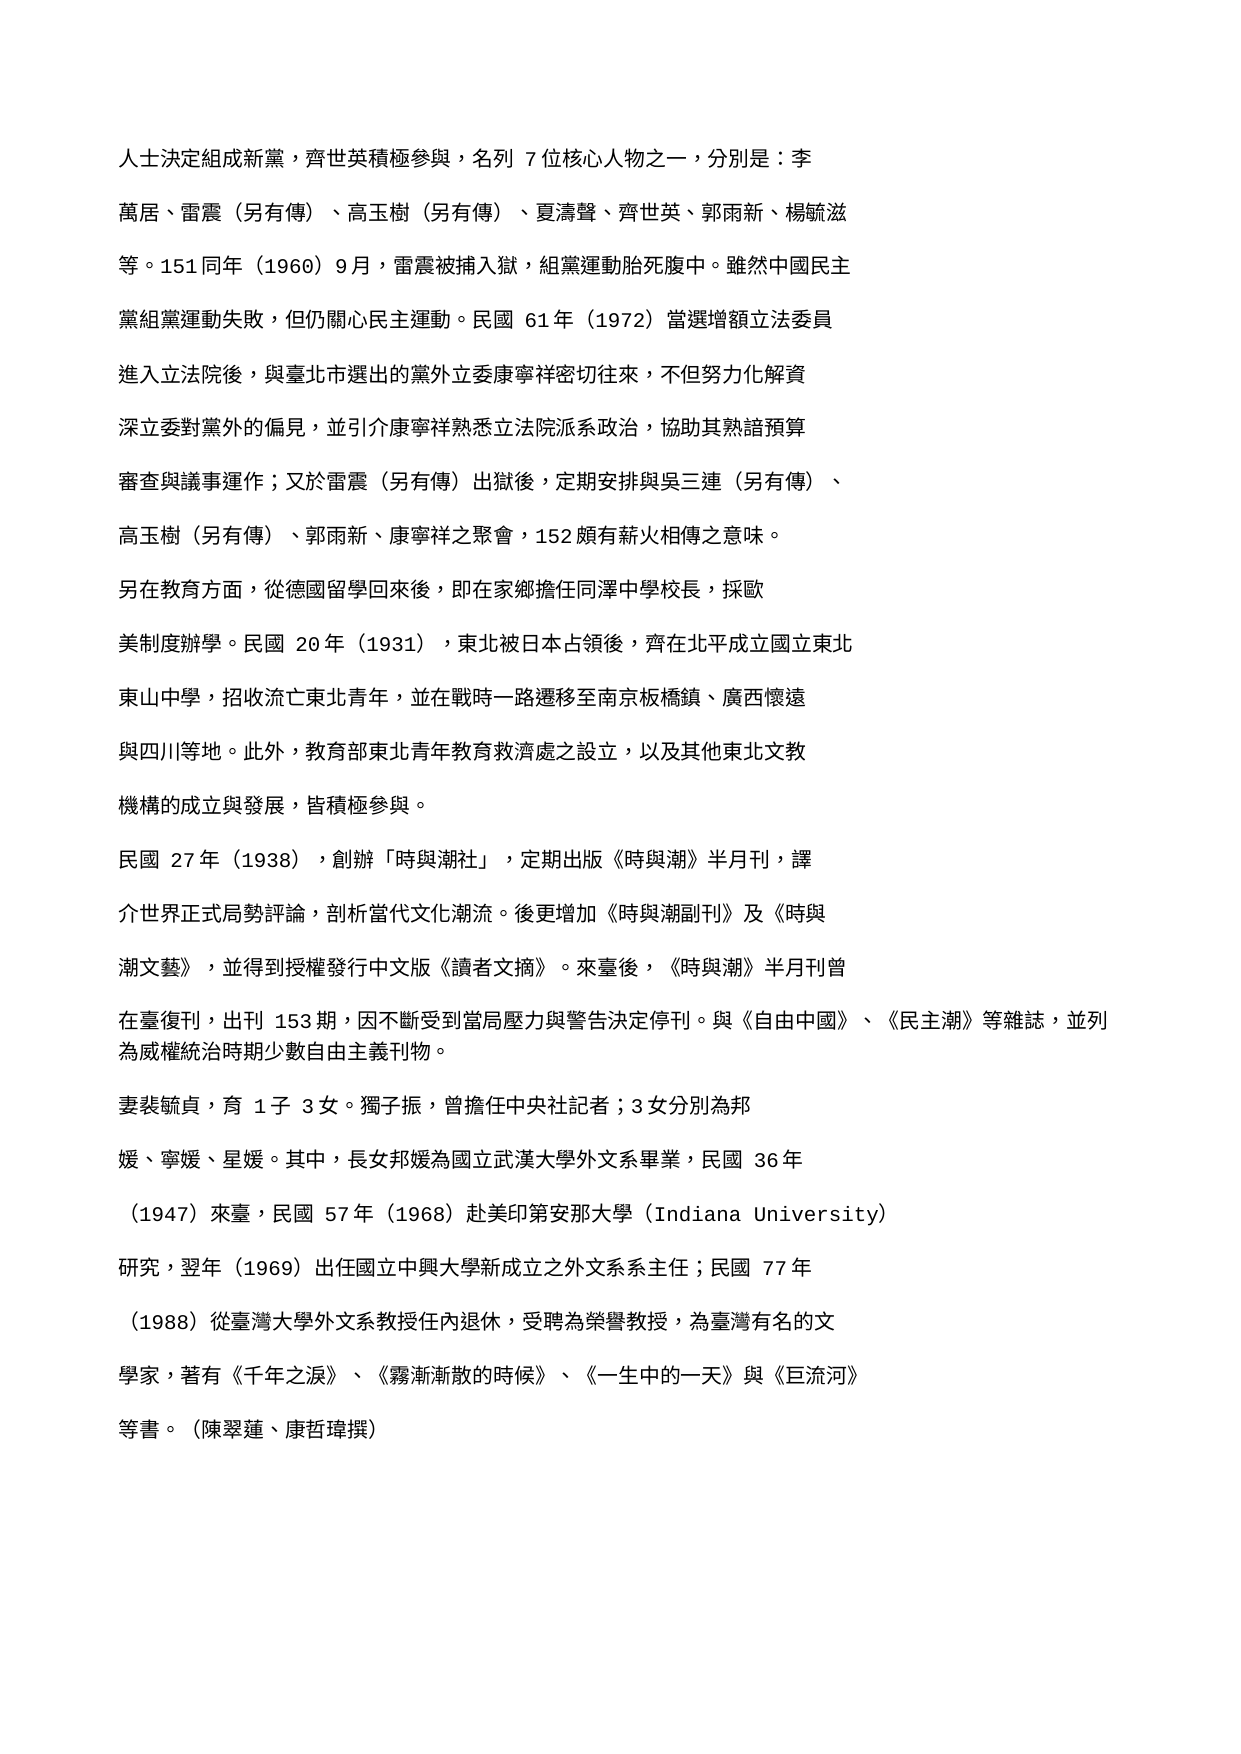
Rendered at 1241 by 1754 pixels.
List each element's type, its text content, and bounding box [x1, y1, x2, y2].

text 進入立法院後，與臺北市選出的黨外立委康寧祥密切往來，不但努力化解資 [118, 358, 1122, 388]
text 另在教育方面，從德國留學回來後，即在家鄉擔任同澤中學校長，採歐 [118, 573, 1122, 604]
text 民國 27年（1938），創辦「時與潮社」，定期出版《時與潮》半月刊，譯 [118, 843, 1122, 873]
text 美制度辦學。民國 20年（1931），東北被日本占領後，齊在北平成立國立東北 [118, 627, 1122, 658]
text 高玉樹（另有傳）、郭雨新、康寧祥之聚會，152頗有薪火相傳之意味。 [118, 519, 1122, 550]
text 妻裴毓貞，育 1子 3女。獨子振，曾擔任中央社記者；3女分別為邦 [118, 1089, 1122, 1119]
text 東山中學，招收流亡東北青年，並在戰時一路遷移至南京板橋鎮、廣西懷遠 [118, 681, 1122, 712]
text 研究，翌年（1969）出任國立中興大學新成立之外文系系主任；民國 77年 [118, 1251, 1122, 1282]
text 審查與議事運作；又於雷震（另有傳）出獄後，定期安排與吳三連（另有傳）、 [118, 466, 1122, 496]
text 在臺復刊，出刊 153期，因不斷受到當局壓力與警告決定停刊。與《自由中國》、《民主潮》等雜誌，並列為威權統治時期少數自由主義刊物。 [118, 1005, 1122, 1065]
text 與四川等地。此外，教育部東北青年教育救濟處之設立，以及其他東北文教 [118, 735, 1122, 765]
text 等書。（陳翠蓮、康哲瑋撰） [118, 1413, 1122, 1443]
text 介世界正式局勢評論，剖析當代文化潮流。後更增加《時與潮副刊》及《時與 [118, 897, 1122, 927]
text 人士決定組成新黨，齊世英積極參與，名列 7位核心人物之一，分別是：李 [118, 142, 1122, 172]
text （1988）從臺灣大學外文系教授任內退休，受聘為榮譽教授，為臺灣有名的文 [118, 1305, 1122, 1336]
text 深立委對黨外的偏見，並引介康寧祥熟悉立法院派系政治，協助其熟諳預算 [118, 412, 1122, 442]
text 學家，著有《千年之淚》、《霧漸漸散的時候》、《一生中的一天》與《巨流河》 [118, 1359, 1122, 1389]
text 萬居、雷震（另有傳）、高玉樹（另有傳）、夏濤聲、齊世英、郭雨新、楊毓滋 [118, 196, 1122, 226]
text 機構的成立與發展，皆積極參與。 [118, 789, 1122, 819]
text （1947）來臺，民國 57年（1968）赴美印第安那大學（Indiana University） [118, 1197, 1122, 1227]
text 等。151同年（1960）9月，雷震被捕入獄，組黨運動胎死腹中。雖然中國民主 [118, 250, 1122, 280]
text 黨組黨運動失敗，但仍關心民主運動。民國 61年（1972）當選增額立法委員 [118, 304, 1122, 334]
text 媛、寧媛、星媛。其中，長女邦媛為國立武漢大學外文系畢業，民國 36年 [118, 1143, 1122, 1173]
text 潮文藝》，並得到授權發行中文版《讀者文摘》。來臺後，《時與潮》半月刊曾 [118, 951, 1122, 981]
